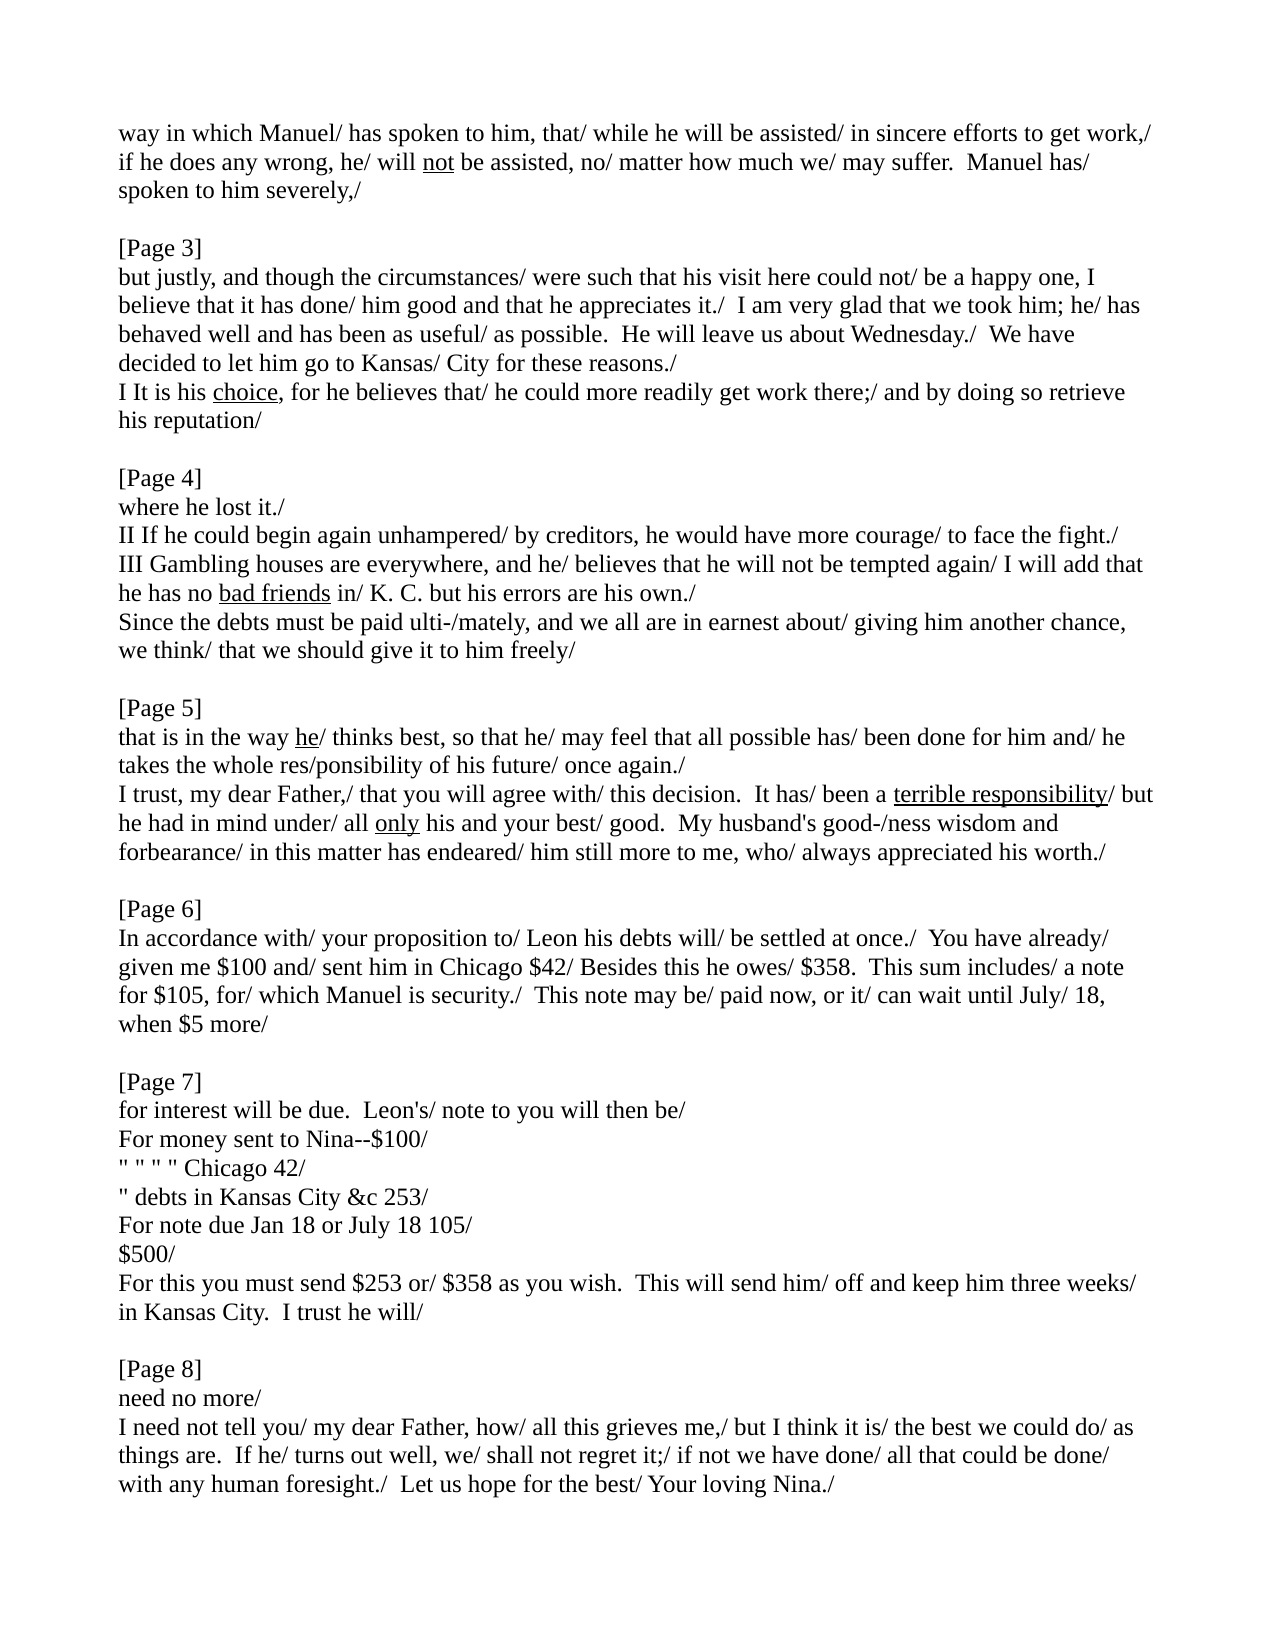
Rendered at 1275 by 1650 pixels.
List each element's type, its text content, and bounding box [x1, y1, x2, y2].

text I need not tell you/ my dear Father, how/ all this grieves me,/ but I think it is/ the best we could do/ as things are. If he/ turns out well, we/ shall not regret it;/ if not we have done/ all that could be done/ with any human foresight./ Let us hope for the best/ Your loving Nina./ [118, 1412, 1157, 1498]
text III Gambling houses are everywhere, and he/ believes that he will not be tempted again/ I will add that he has no bad friends in/ K. C. but his errors are his own./ [118, 549, 1157, 607]
text For note due Jan 18 or July 18 105/ [118, 1211, 1157, 1239]
text $500/ [118, 1239, 1157, 1268]
text way in which Manuel/ has spoken to him, that/ while he will be assisted/ in sincere efforts to get work,/ if he does any wrong, he/ will not be assisted, no/ matter how much we/ may suffer. Manuel has/ spoken to him severely,/ [118, 118, 1157, 204]
text For money sent to Nina--$100/ [118, 1124, 1157, 1153]
text I It is his choice, for he believes that/ he could more readily get work there;/ and by doing so retrieve his reputation/ [118, 377, 1157, 434]
text [Page 8] [118, 1354, 1157, 1383]
text [Page 3] [118, 233, 1157, 262]
text I trust, my dear Father,/ that you will agree with/ this decision. It has/ been a terrible responsibility/ but he had in mind under/ all only his and your best/ good. My husband's good-/ness wisdom and forbearance/ in this matter has endeared/ him still more to me, who/ always appreciated his worth./ [118, 779, 1157, 866]
text " " " " Chicago 42/ [118, 1153, 1157, 1182]
text [Page 4] [118, 463, 1157, 492]
text for interest will be due. Leon's/ note to you will then be/ [118, 1096, 1157, 1124]
text In accordance with/ your proposition to/ Leon his debts will/ be settled at once./ You have already/ given me $100 and/ sent him in Chicago $42/ Besides this he owes/ $358. This sum includes/ a note for $105, for/ which Manuel is security./ This note may be/ paid now, or it/ can wait until July/ 18, when $5 more/ [118, 923, 1157, 1038]
text " debts in Kansas City &c 253/ [118, 1182, 1157, 1211]
text where he lost it./ [118, 492, 1157, 521]
text but justly, and though the circumstances/ were such that his visit here could not/ be a happy one, I believe that it has done/ him good and that he appreciates it./ I am very glad that we took him; he/ has behaved well and has been as useful/ as possible. He will leave us about Wednesday./ We have decided to let him go to Kansas/ City for these reasons./ [118, 262, 1157, 377]
text [Page 6] [118, 894, 1157, 923]
text need no more/ [118, 1383, 1157, 1412]
text For this you must send $253 or/ $358 as you wish. This will send him/ off and keep him three weeks/ in Kansas City. I trust he will/ [118, 1268, 1157, 1326]
text [Page 7] [118, 1067, 1157, 1096]
text that is in the way he/ thinks best, so that he/ may feel that all possible has/ been done for him and/ he takes the whole res/ponsibility of his future/ once again./ [118, 722, 1157, 779]
text [Page 5] [118, 693, 1157, 722]
text Since the debts must be paid ulti-/mately, and we all are in earnest about/ giving him another chance, we think/ that we should give it to him freely/ [118, 607, 1157, 664]
text II If he could begin again unhampered/ by creditors, he would have more courage/ to face the fight./ [118, 521, 1157, 549]
